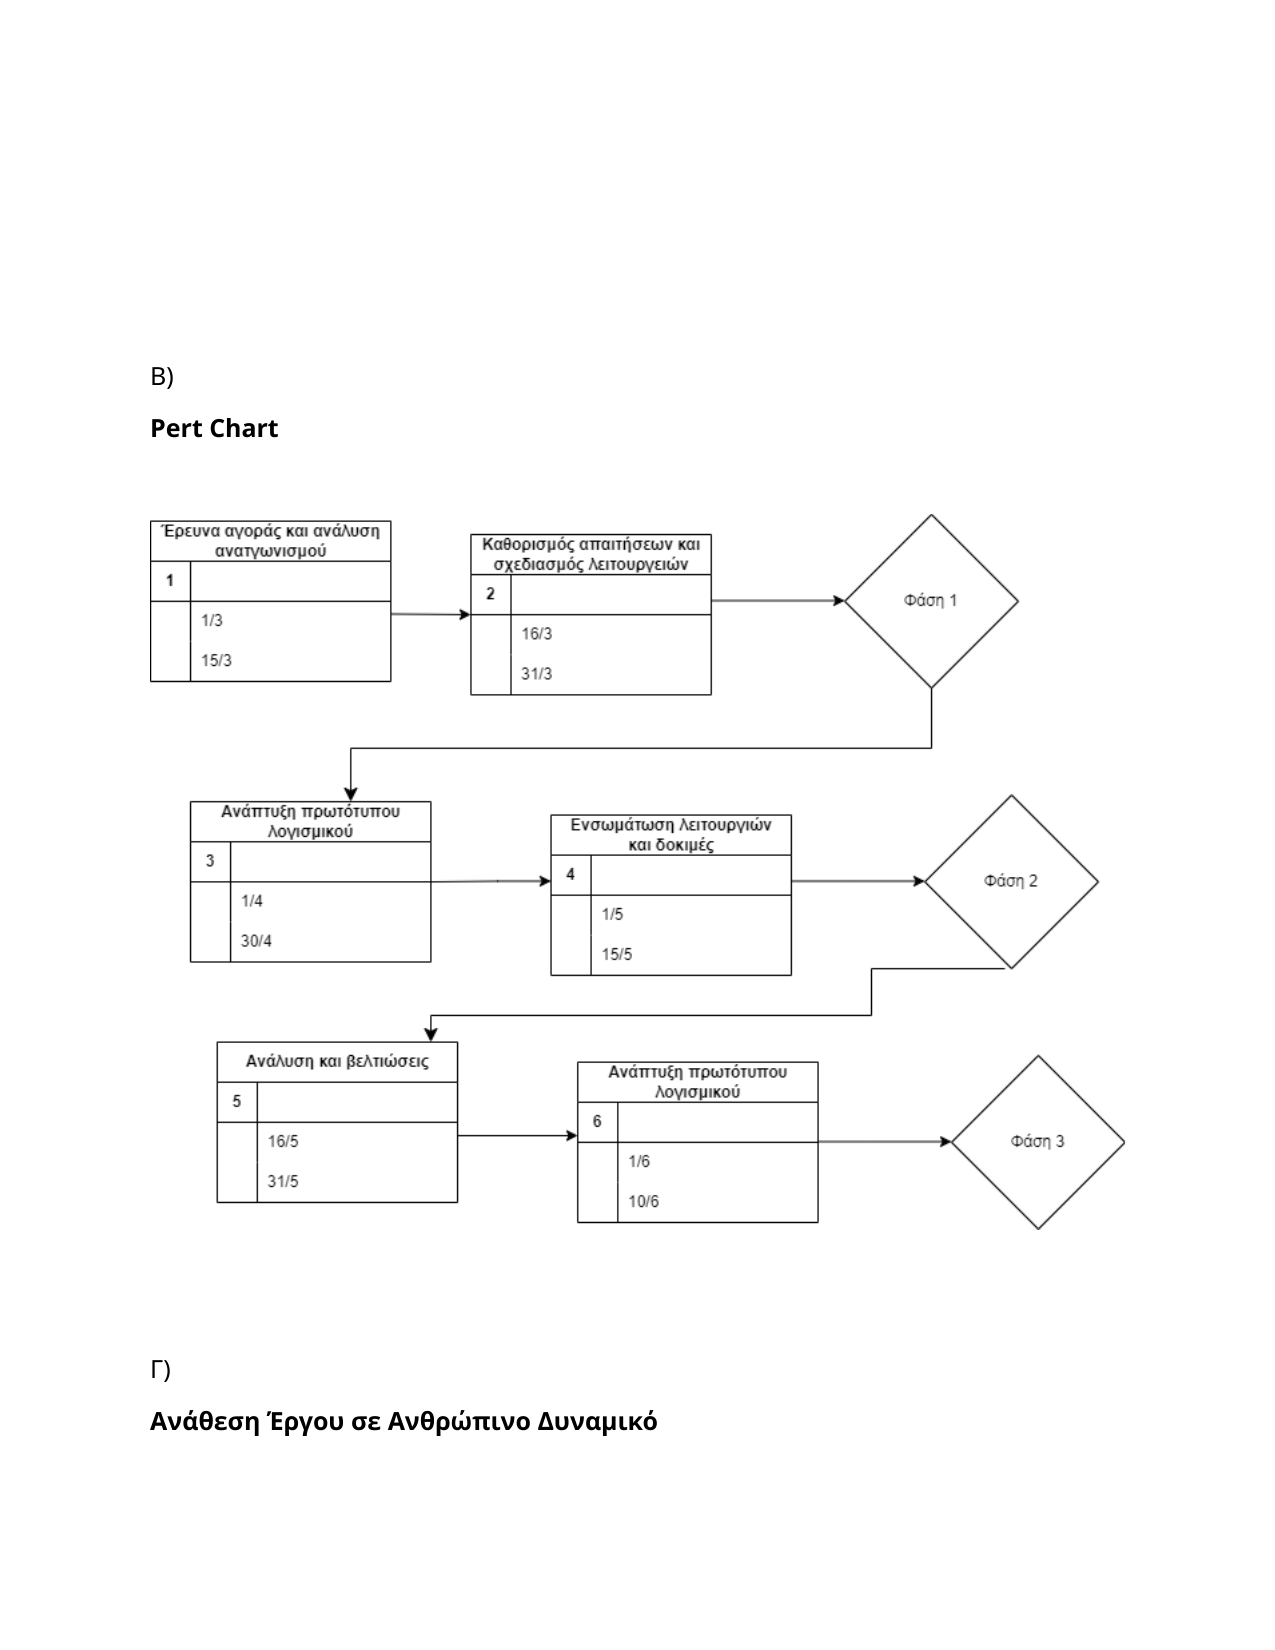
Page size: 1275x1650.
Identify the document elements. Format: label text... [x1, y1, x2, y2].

text Pert Chart [150, 410, 1125, 444]
text Γ) [150, 1352, 1125, 1386]
text Ανάθεση Έργου σε Ανθρώπινο Δυναμικό [150, 1404, 1125, 1438]
text B) [150, 358, 1125, 392]
